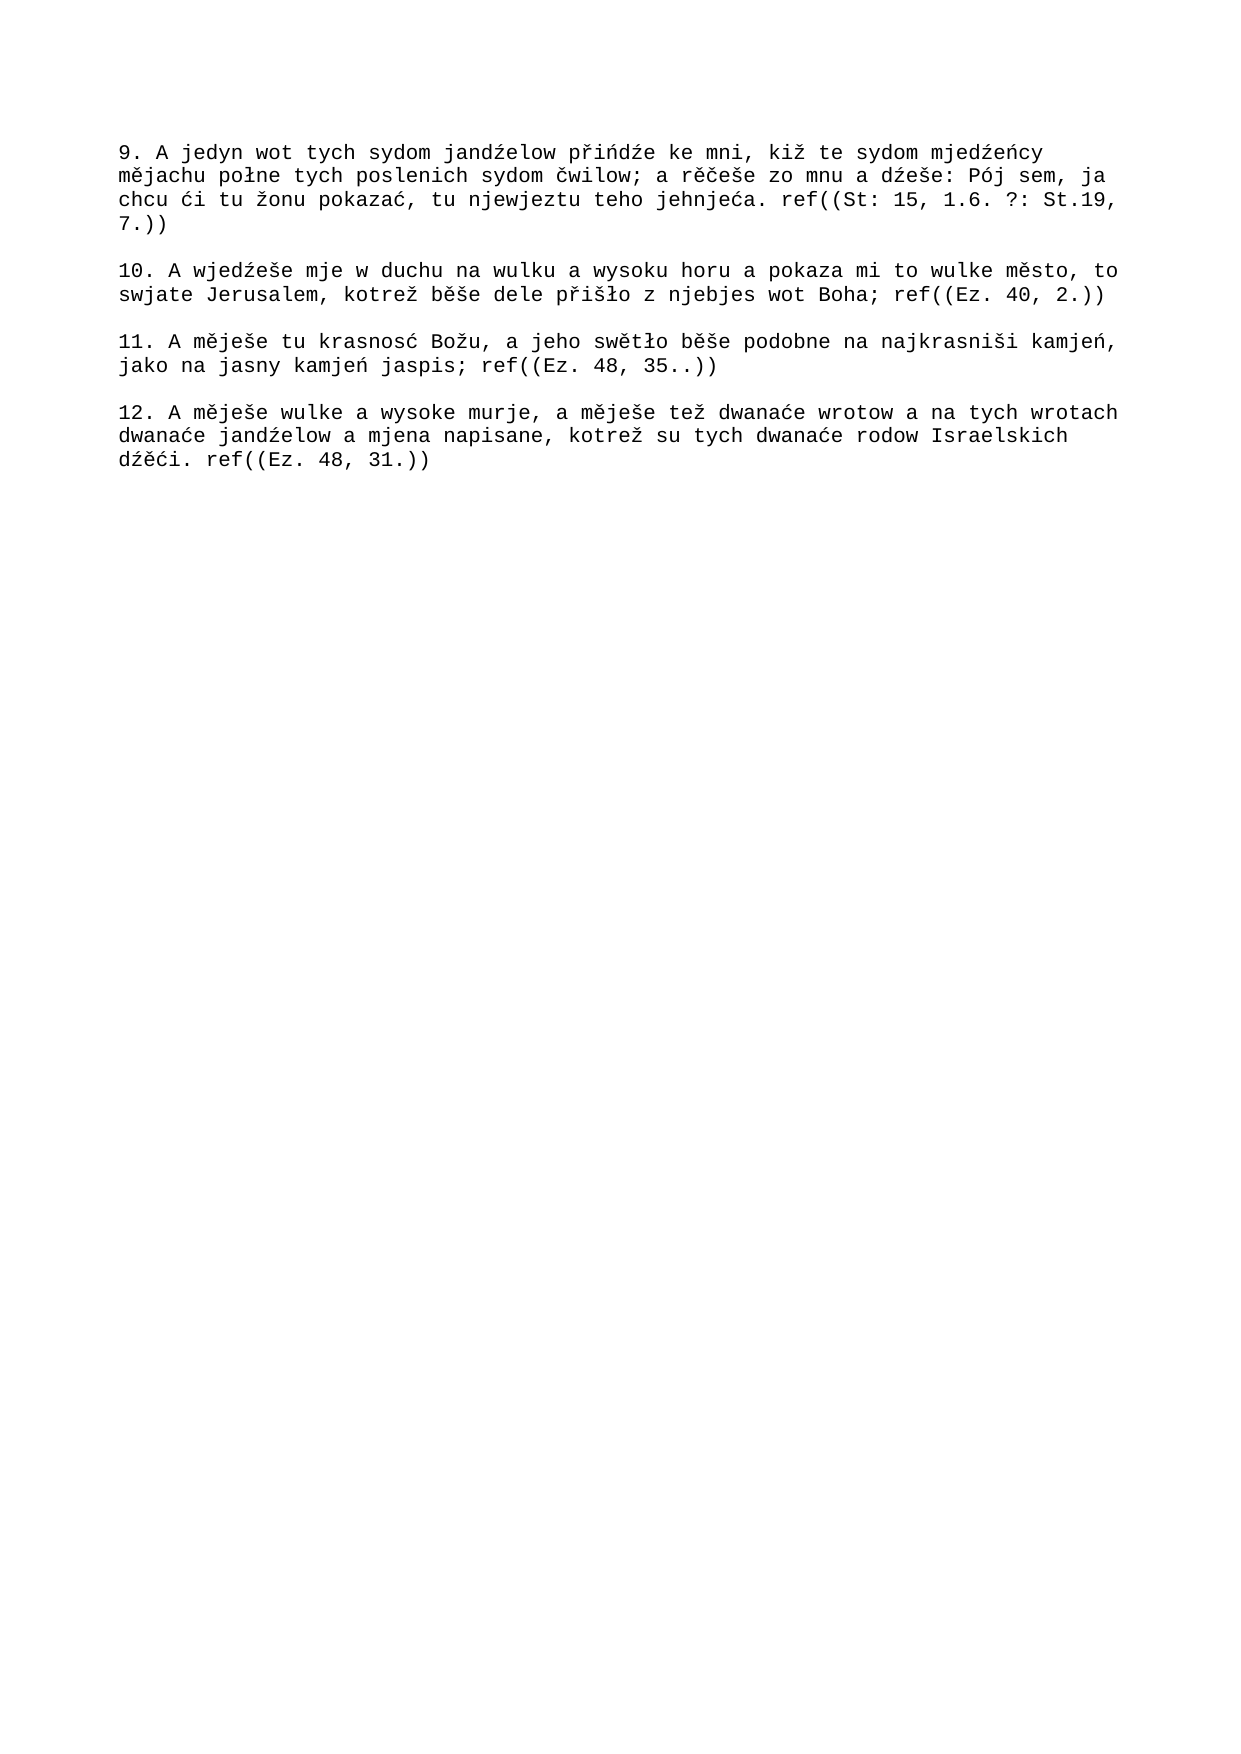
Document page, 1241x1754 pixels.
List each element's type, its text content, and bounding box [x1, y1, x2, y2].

text 10. A wjedźeše mje w duchu na wulku a wysoku horu a pokaza mi to wulke město, to swjate Jerusalem, kotrež běše dele přišło z njebjes wot Boha; ref((Ez. 40, 2.)) [118, 260, 1122, 307]
text 11. A měješe tu krasnosć Božu, a jeho swětło běše podobne na najkrasniši kamjeń, jako na jasny kamjeń jaspis; ref((Ez. 48, 35..)) [118, 331, 1122, 378]
text 12. A měješe wulke a wysoke murje, a měješe tež dwanaće wrotow a na tych wrotach dwanaće jandźelow a mjena napisane, kotrež su tych dwanaće rodow Israelskich dźěći. ref((Ez. 48, 31.)) [118, 402, 1122, 473]
text 9. A jedyn wot tych sydom jandźelow přińdźe ke mni, kiž te sydom mjedźeńcy mějachu połne tych poslenich sydom čwilow; a rěčeše zo mnu a dźeše: Pój sem, ja chcu ći tu žonu pokazać, tu njewjeztu teho jehnjeća. ref((St: 15, 1.6. ?: St.19, 7.)) [118, 142, 1122, 236]
